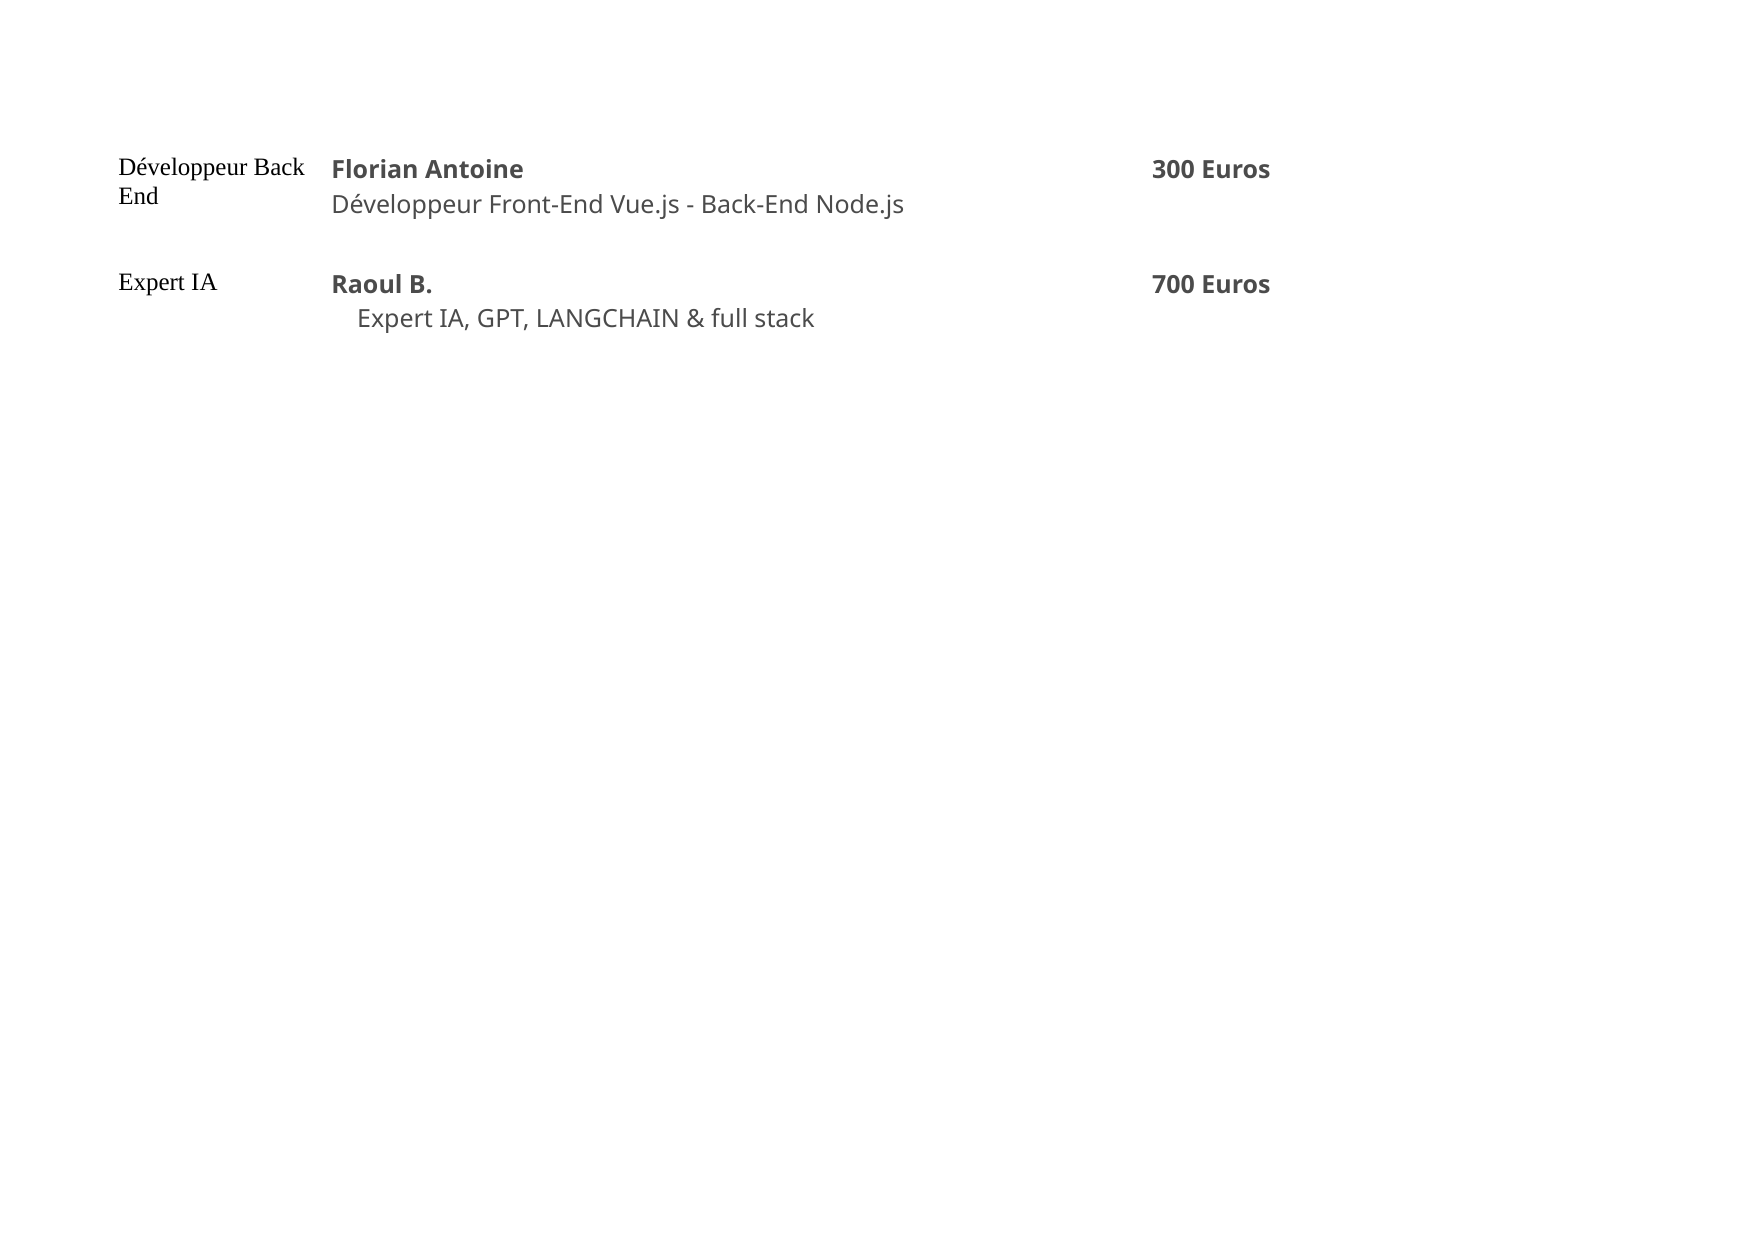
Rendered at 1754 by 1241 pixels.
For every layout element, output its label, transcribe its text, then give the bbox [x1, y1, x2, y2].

table_cell 700 Euros [1152, 267, 1293, 382]
table_cell Développeur Back End [118, 152, 331, 267]
table_cell [118, 118, 331, 152]
table_cell 300 Euros [1152, 152, 1293, 267]
table_cell [331, 118, 1152, 152]
table_cell Expert IA [118, 267, 331, 382]
table_cell [1152, 118, 1293, 152]
table_cell Raoul B. ✅ Expert IA, GPT, LANGCHAIN & full stack [331, 267, 1152, 382]
table_cell Florian Antoine Développeur Front-End Vue.js - Back-End Node.js [331, 152, 1152, 267]
